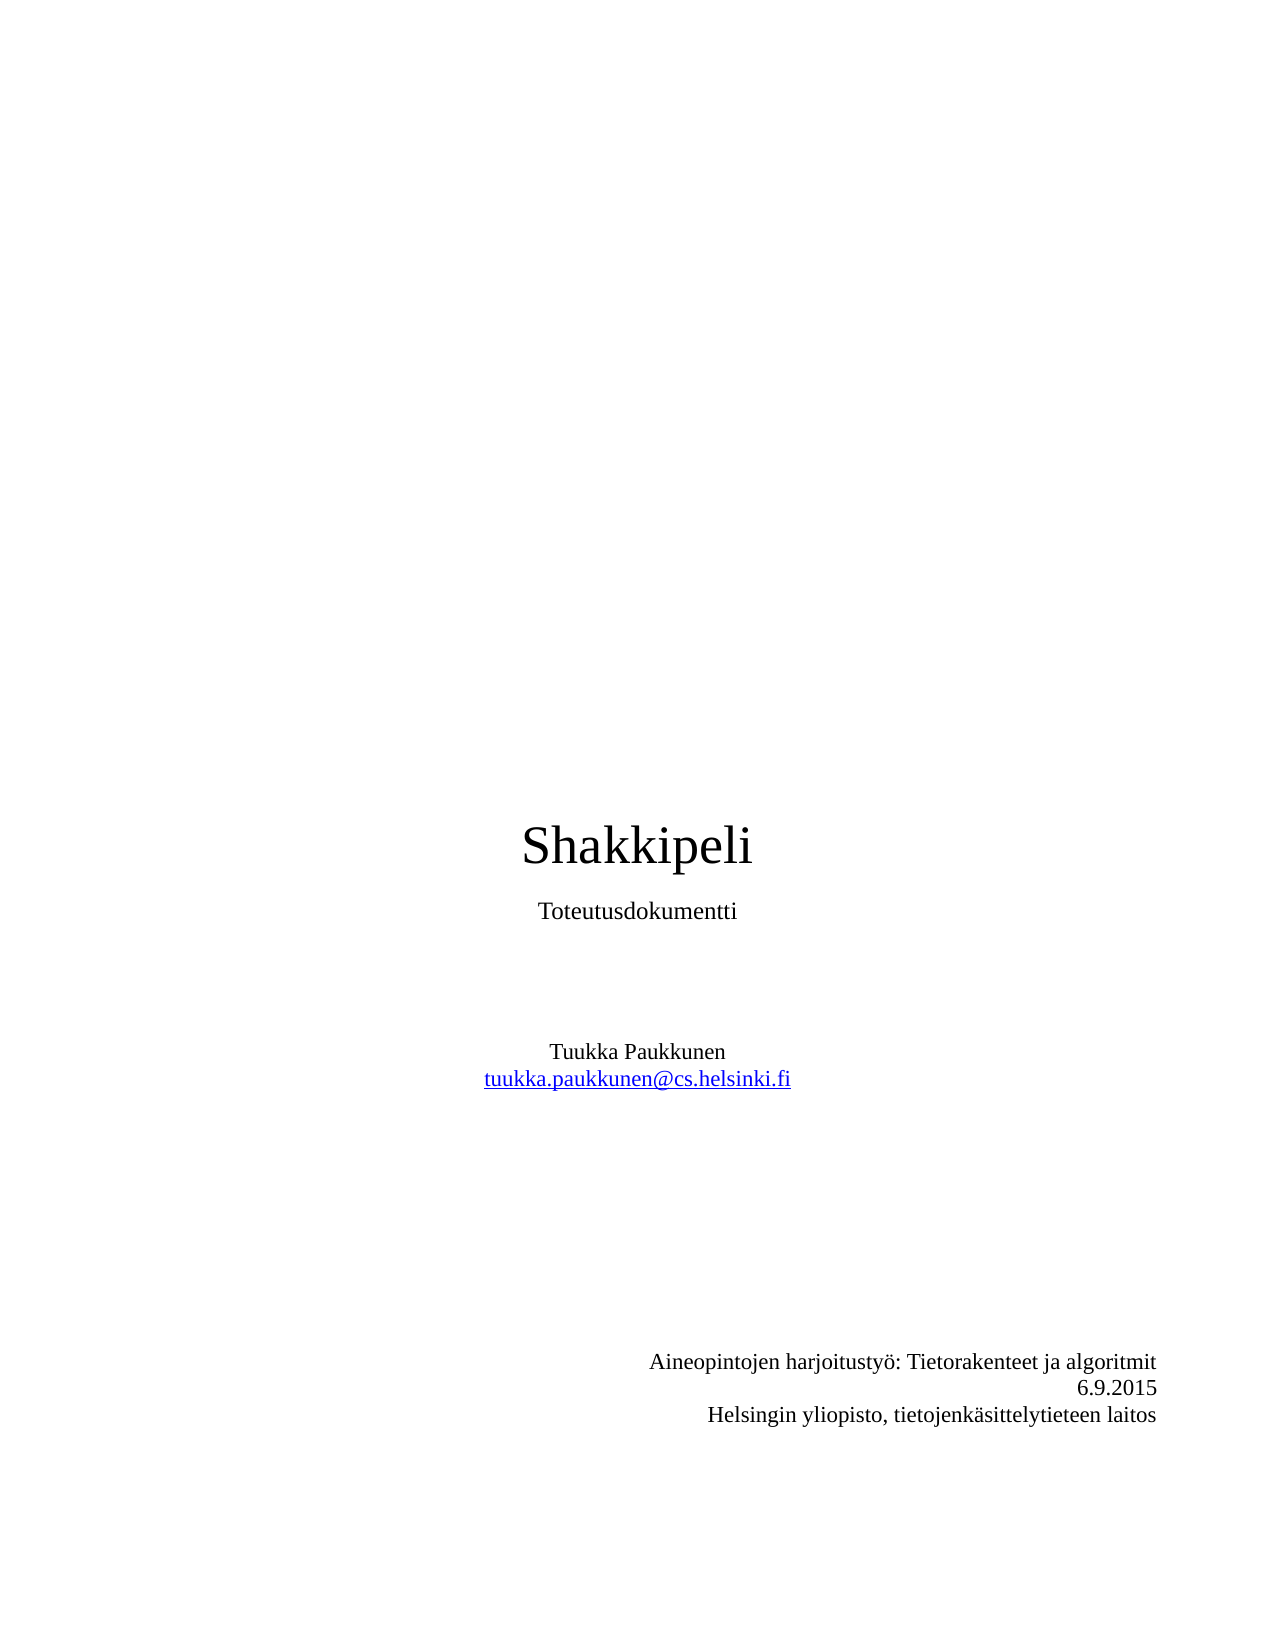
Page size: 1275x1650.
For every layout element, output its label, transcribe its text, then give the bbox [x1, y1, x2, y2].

text Aineopintojen harjoitustyö: Tietorakenteet ja algoritmit 6.9.2015 Helsingin yliopisto, tietojenkäsittelytieteen laitos [118, 1348, 1157, 1427]
text Tuukka Paukkunen tuukka.paukkunen@cs.helsinki.fi [118, 1038, 1157, 1091]
subtitle Toteutusdokumentti [118, 896, 1157, 924]
title Shakkipeli [118, 813, 1157, 875]
